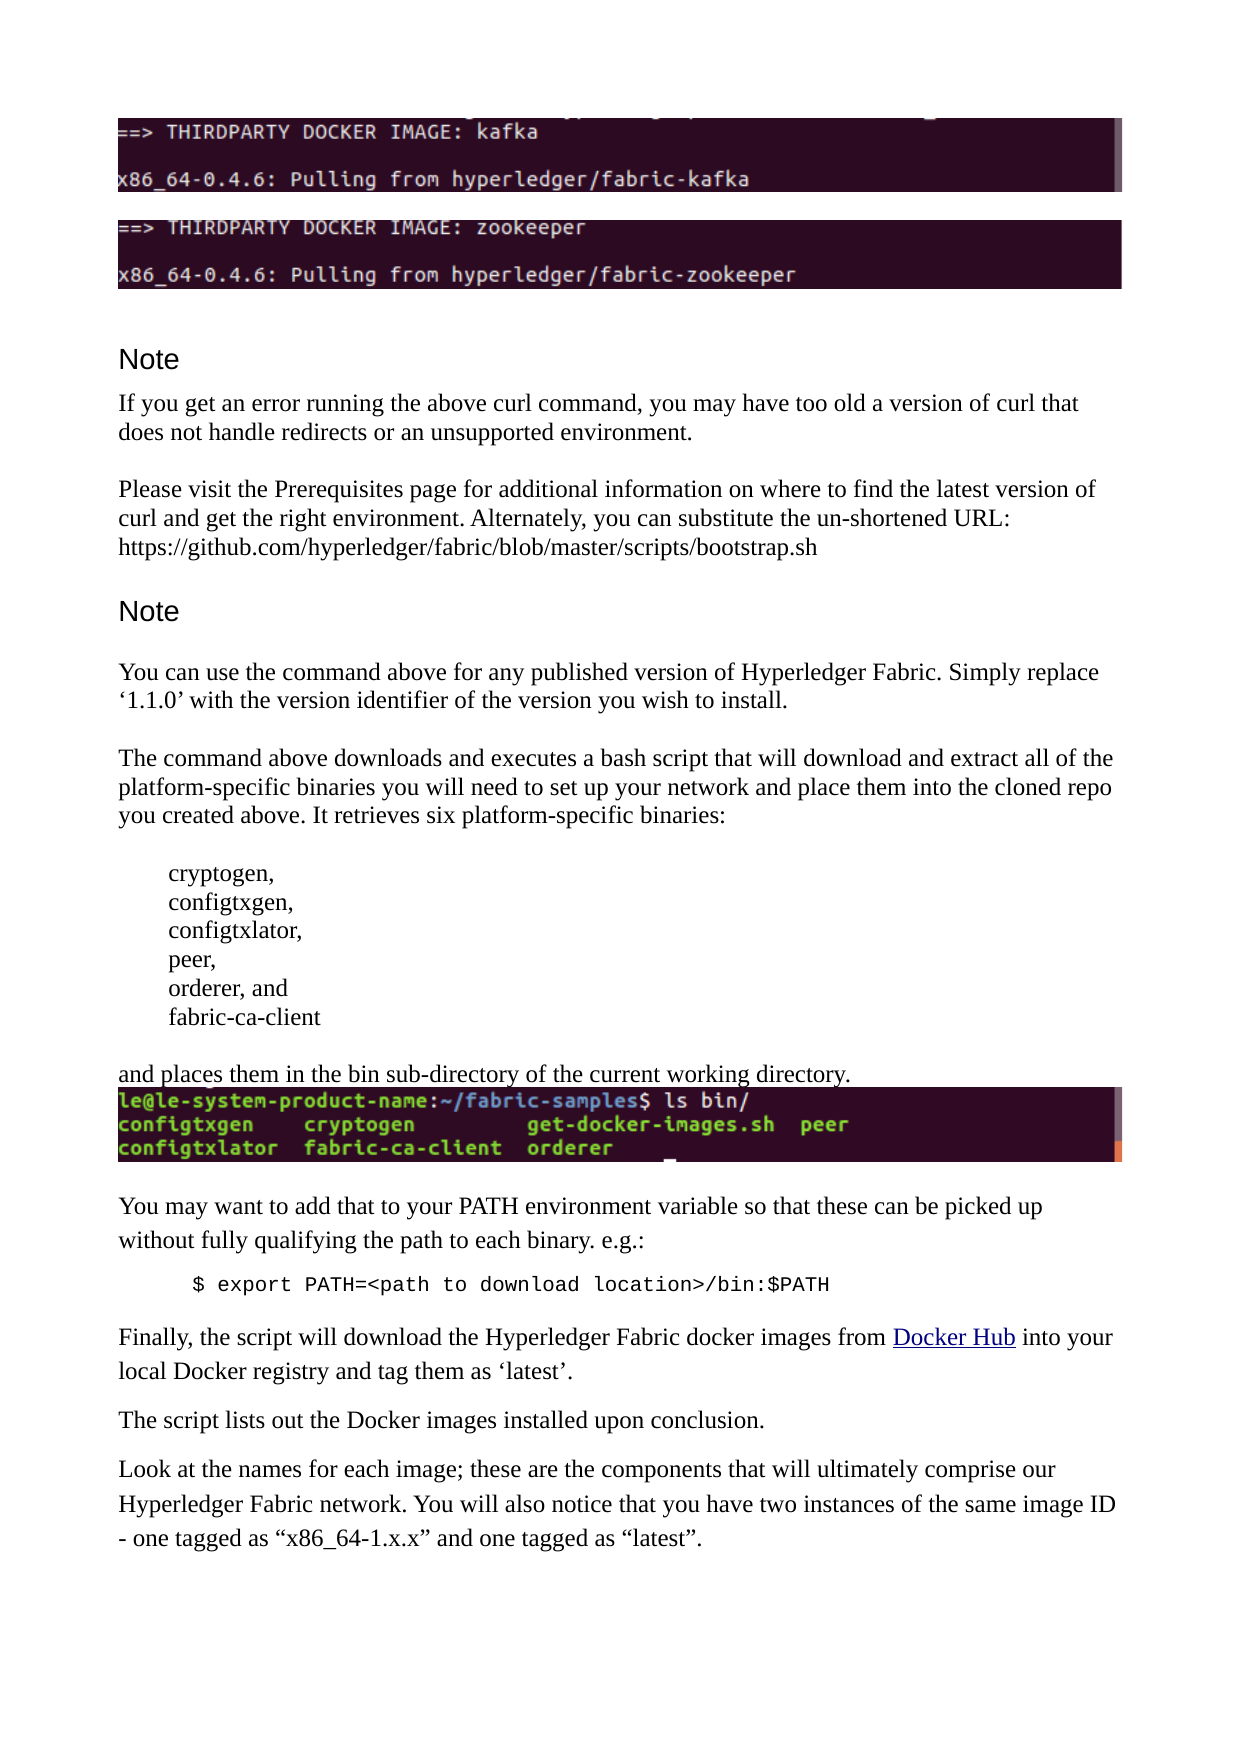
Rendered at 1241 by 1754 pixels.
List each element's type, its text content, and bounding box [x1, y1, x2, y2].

text Finally, the script will download the Hyperledger Fabric docker images from Docker Hub into your local Docker registry and tag them as ‘latest’. [118, 1322, 1122, 1385]
text The script lists out the Docker images installed upon conclusion. [118, 1405, 1122, 1434]
text fabric-ca-client [118, 1002, 1122, 1030]
text peer, [118, 944, 1122, 973]
text The command above downloads and executes a bash script that will download and extract all of the platform-specific binaries you will need to set up your network and place them into the cloned repo you created above. It retrieves six platform-specific binaries: [118, 743, 1122, 829]
text configtxgen, [118, 887, 1122, 915]
subtitle Note [118, 342, 1122, 376]
text If you get an error running the above curl command, you may have too old a version of curl that does not handle redirects or an unsupported environment. [118, 388, 1122, 446]
text Note [118, 594, 1122, 628]
picture [118, 1087, 1123, 1162]
text You can use the command above for any published version of Hyperledger Fabric. Simply replace ‘1.1.0’ with the version identifier of the version you wish to install. [118, 657, 1122, 714]
text Please visit the Prerequisites page for additional information on where to find the latest version of curl and get the right environment. Alternately, you can substitute the un-shortened URL: https://github.com/hyperledger/fabric/blob/master/scripts/bootstrap.sh [118, 474, 1122, 561]
text and places them in the bin sub-directory of the current working directory. [118, 1059, 1122, 1087]
picture [118, 220, 1123, 289]
text cryptogen, [118, 858, 1122, 887]
text Look at the names for each image; these are the components that will ultimately comprise our Hyperledger Fabric network. You will also notice that you have two instances of the same image ID - one tagged as “x86_64-1.x.x” and one tagged as “latest”. [118, 1454, 1122, 1552]
text You may want to add that to your PATH environment variable so that these can be picked up without fully qualifying the path to each binary. e.g.: [118, 1191, 1122, 1254]
text orderer, and [118, 973, 1122, 1002]
picture [118, 118, 1123, 192]
text configtxlator, [118, 915, 1122, 944]
text $ export PATH=<path to download location>/bin:$PATH [118, 1274, 1122, 1298]
